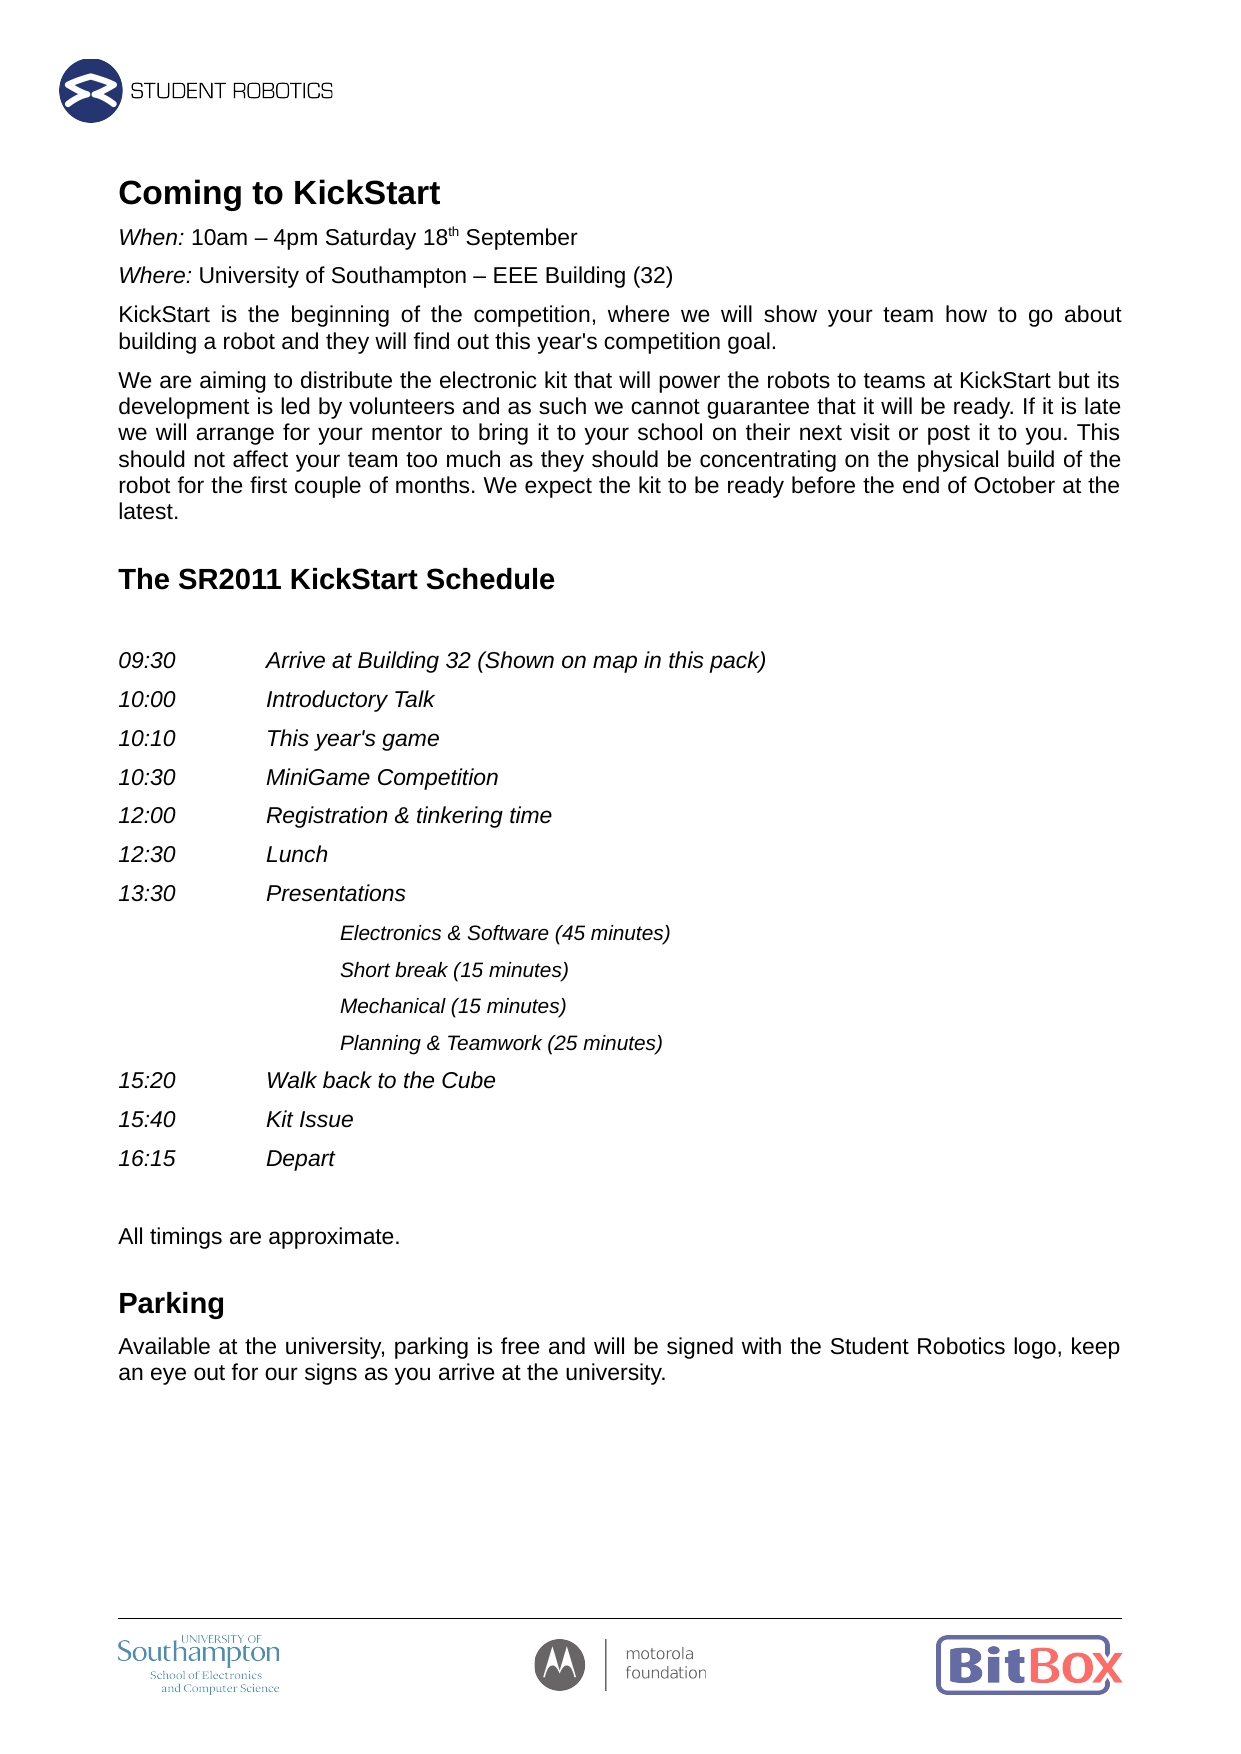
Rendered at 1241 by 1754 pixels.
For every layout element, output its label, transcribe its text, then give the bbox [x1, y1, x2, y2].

text KickStart is the beginning of the competition, where we will show your team how to go about building a robot and they will find out this year's competition goal. [118, 301, 1122, 354]
text 13:30 Presentations [118, 880, 1122, 907]
text Planning & Teamwork (25 minutes) [118, 1031, 1122, 1055]
picture [59, 59, 333, 123]
text 15:40 Kit Issue [118, 1106, 1122, 1132]
text 10:00 Introductory Talk [118, 686, 1122, 712]
text We are aiming to distribute the electronic kit that will power the robots to teams at KickStart but its development is led by volunteers and as such we cannot guarantee that it will be ready. If it is late we will arrange for your mentor to bring it to your school on their next visit or post it to you. This should not affect your team too much as they should be concentrating on the physical build of the robot for the first couple of months. We expect the kit to be ready before the end of October at the latest. [118, 367, 1122, 525]
subtitle The SR2011 KickStart Schedule [118, 562, 1122, 596]
text Short break (15 minutes) [118, 958, 1122, 982]
subtitle Parking [118, 1287, 1122, 1320]
text Electronics & Software (45 minutes) [118, 919, 1122, 945]
text 15:20 Walk back to the Cube [118, 1067, 1122, 1094]
text Where: University of Southampton – EEE Building (32) [118, 262, 1122, 289]
text 16:15 Depart [118, 1145, 1122, 1171]
text All timings are approximate. [118, 1223, 1122, 1249]
text 10:10 This year's game [118, 725, 1122, 751]
text 12:30 Lunch [118, 841, 1122, 868]
text 09:30 Arrive at Building 32 (Shown on map in this pack) [118, 647, 1122, 673]
text 10:30 MiniGame Competition [118, 764, 1122, 790]
text 12:00 Registration & tinkering time [118, 802, 1122, 829]
text Mechanical (15 minutes) [118, 994, 1122, 1018]
text When: 10am – 4pm Saturday 18th September [118, 224, 1122, 250]
text Available at the university, parking is free and will be signed with the Student Robotics logo, keep an eye out for our signs as you arrive at the university. [118, 1333, 1122, 1385]
subtitle Coming to KickStart [118, 172, 1122, 211]
